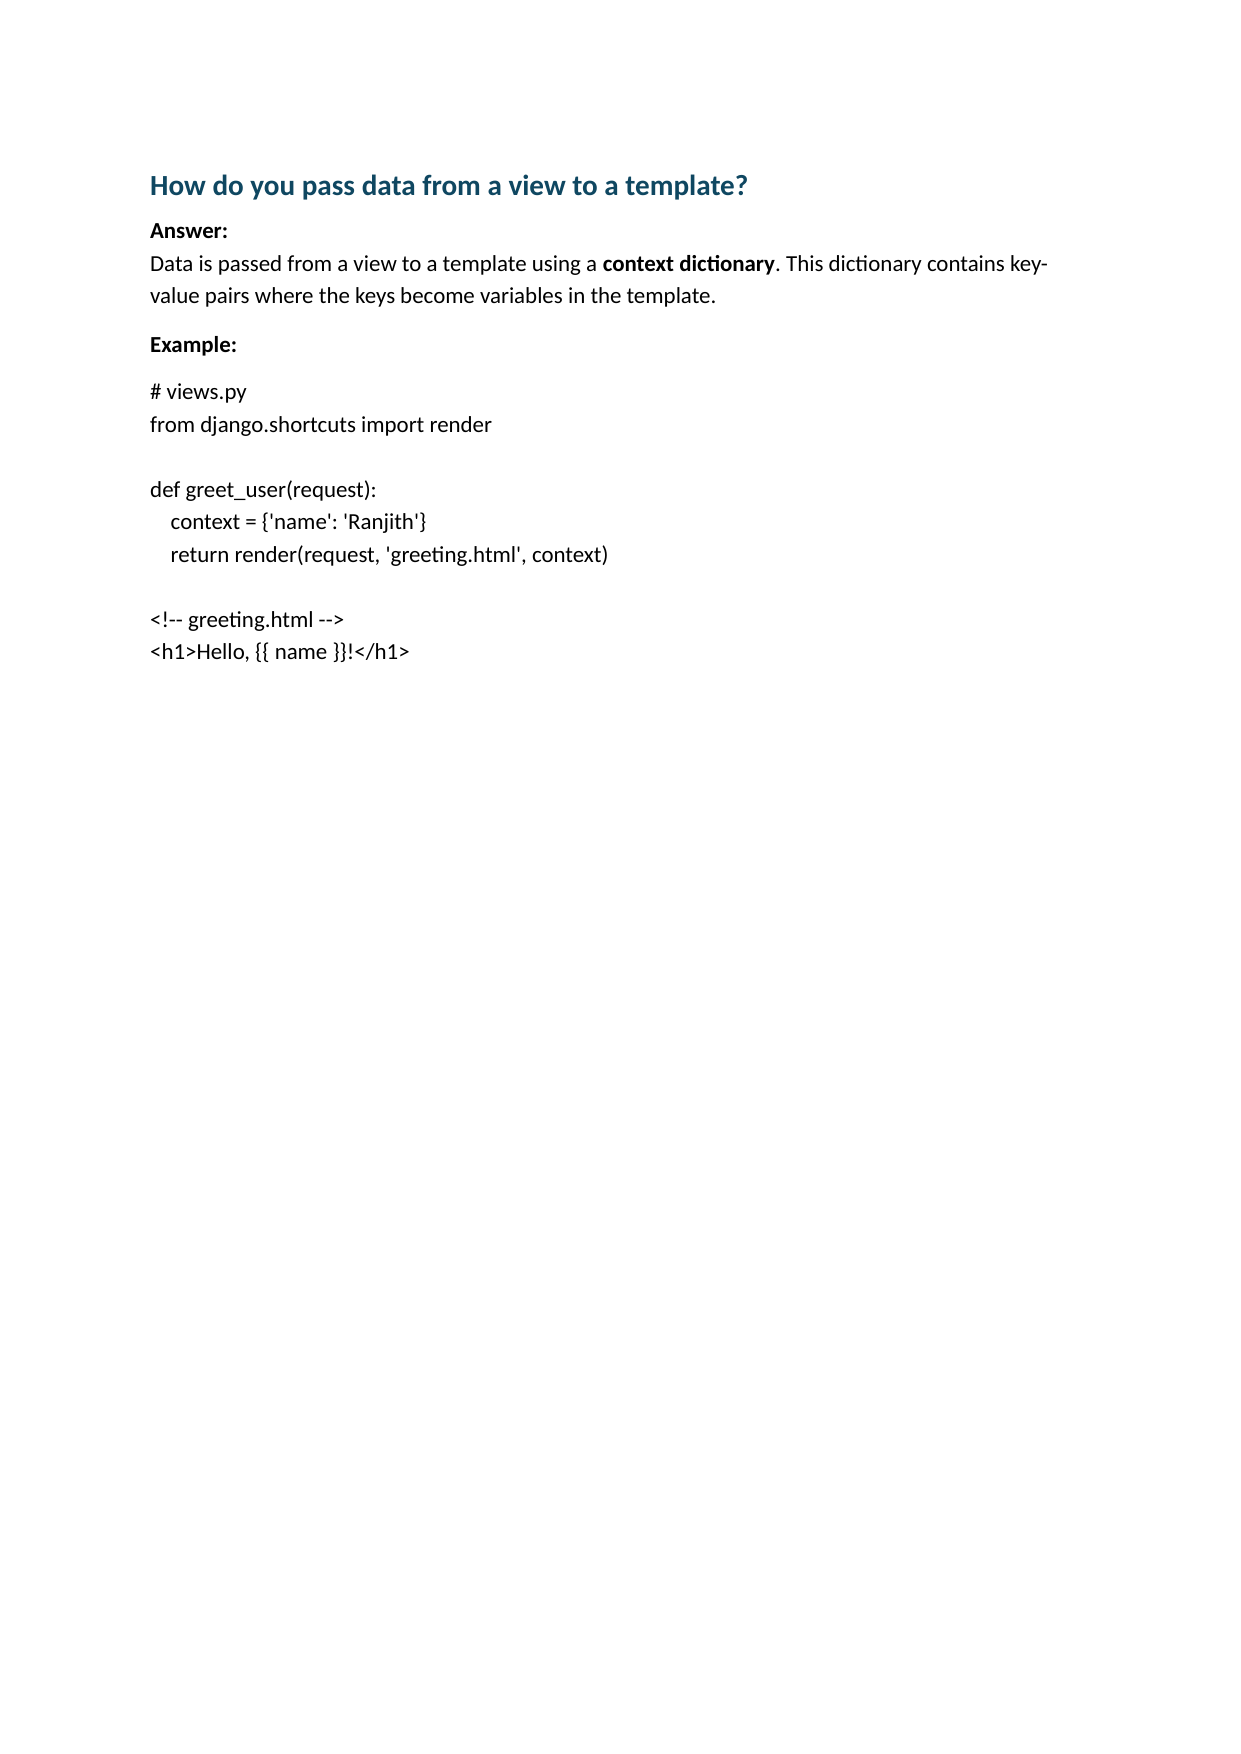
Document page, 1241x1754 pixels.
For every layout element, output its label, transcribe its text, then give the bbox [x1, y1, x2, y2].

text def greet_user(request): [150, 475, 1090, 503]
text context = {'name': 'Ranjith'} [150, 507, 1090, 535]
text # views.py [150, 377, 1090, 405]
text from django.shortcuts import render [150, 410, 1090, 438]
text return render(request, 'greeting.html', context) [150, 540, 1090, 568]
text Answer: Data is passed from a view to a template using a context dictionary. This dictionary contains key-value pairs where the keys become variables in the template. [150, 216, 1090, 309]
text Example: [150, 330, 1090, 358]
text <!-- greeting.html --> [150, 605, 1090, 633]
subtitle How do you pass data from a view to a template? [150, 167, 1090, 202]
text <h1>Hello, {{ name }}!</h1> [150, 637, 1090, 665]
